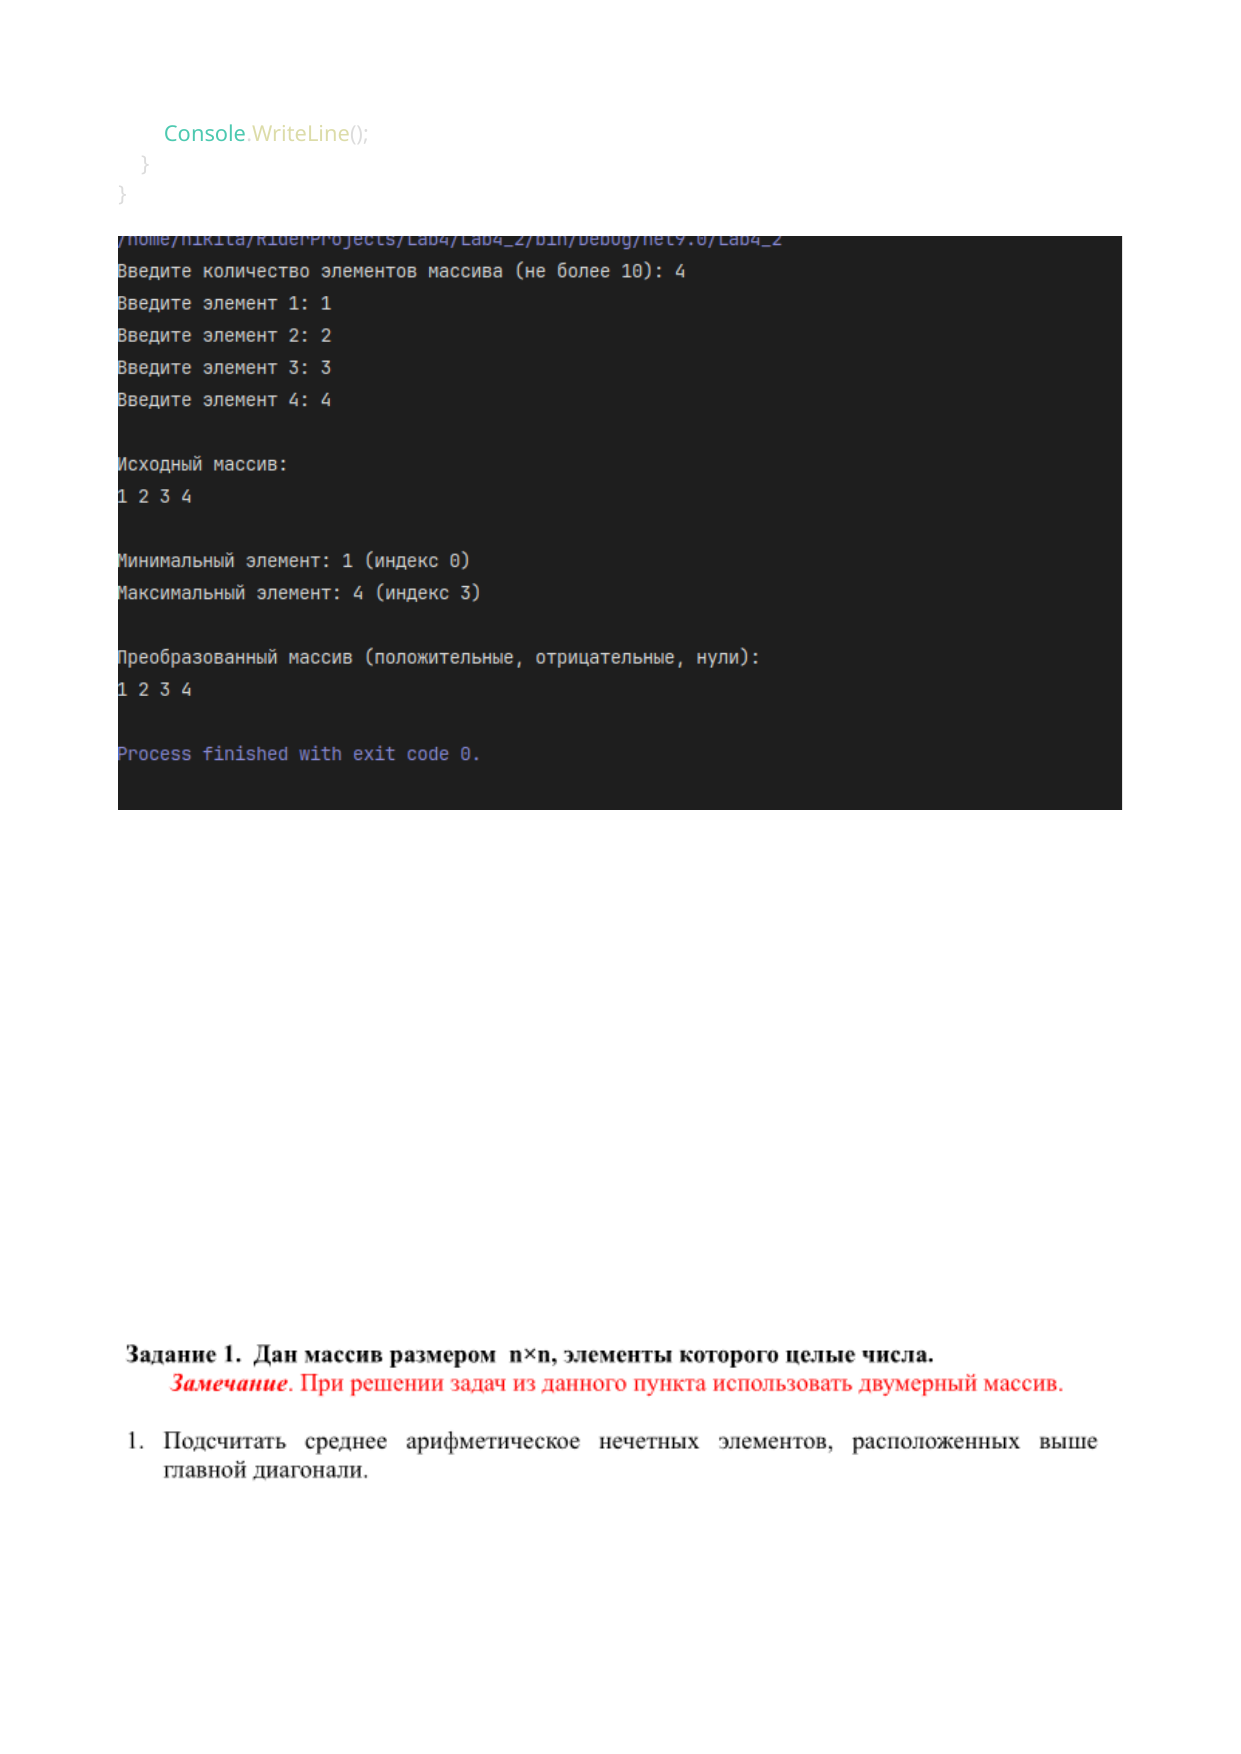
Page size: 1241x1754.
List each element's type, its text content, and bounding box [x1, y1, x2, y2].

text Console.WriteLine(); } } [118, 118, 1122, 236]
picture [118, 236, 1123, 810]
picture [118, 1298, 1123, 1497]
